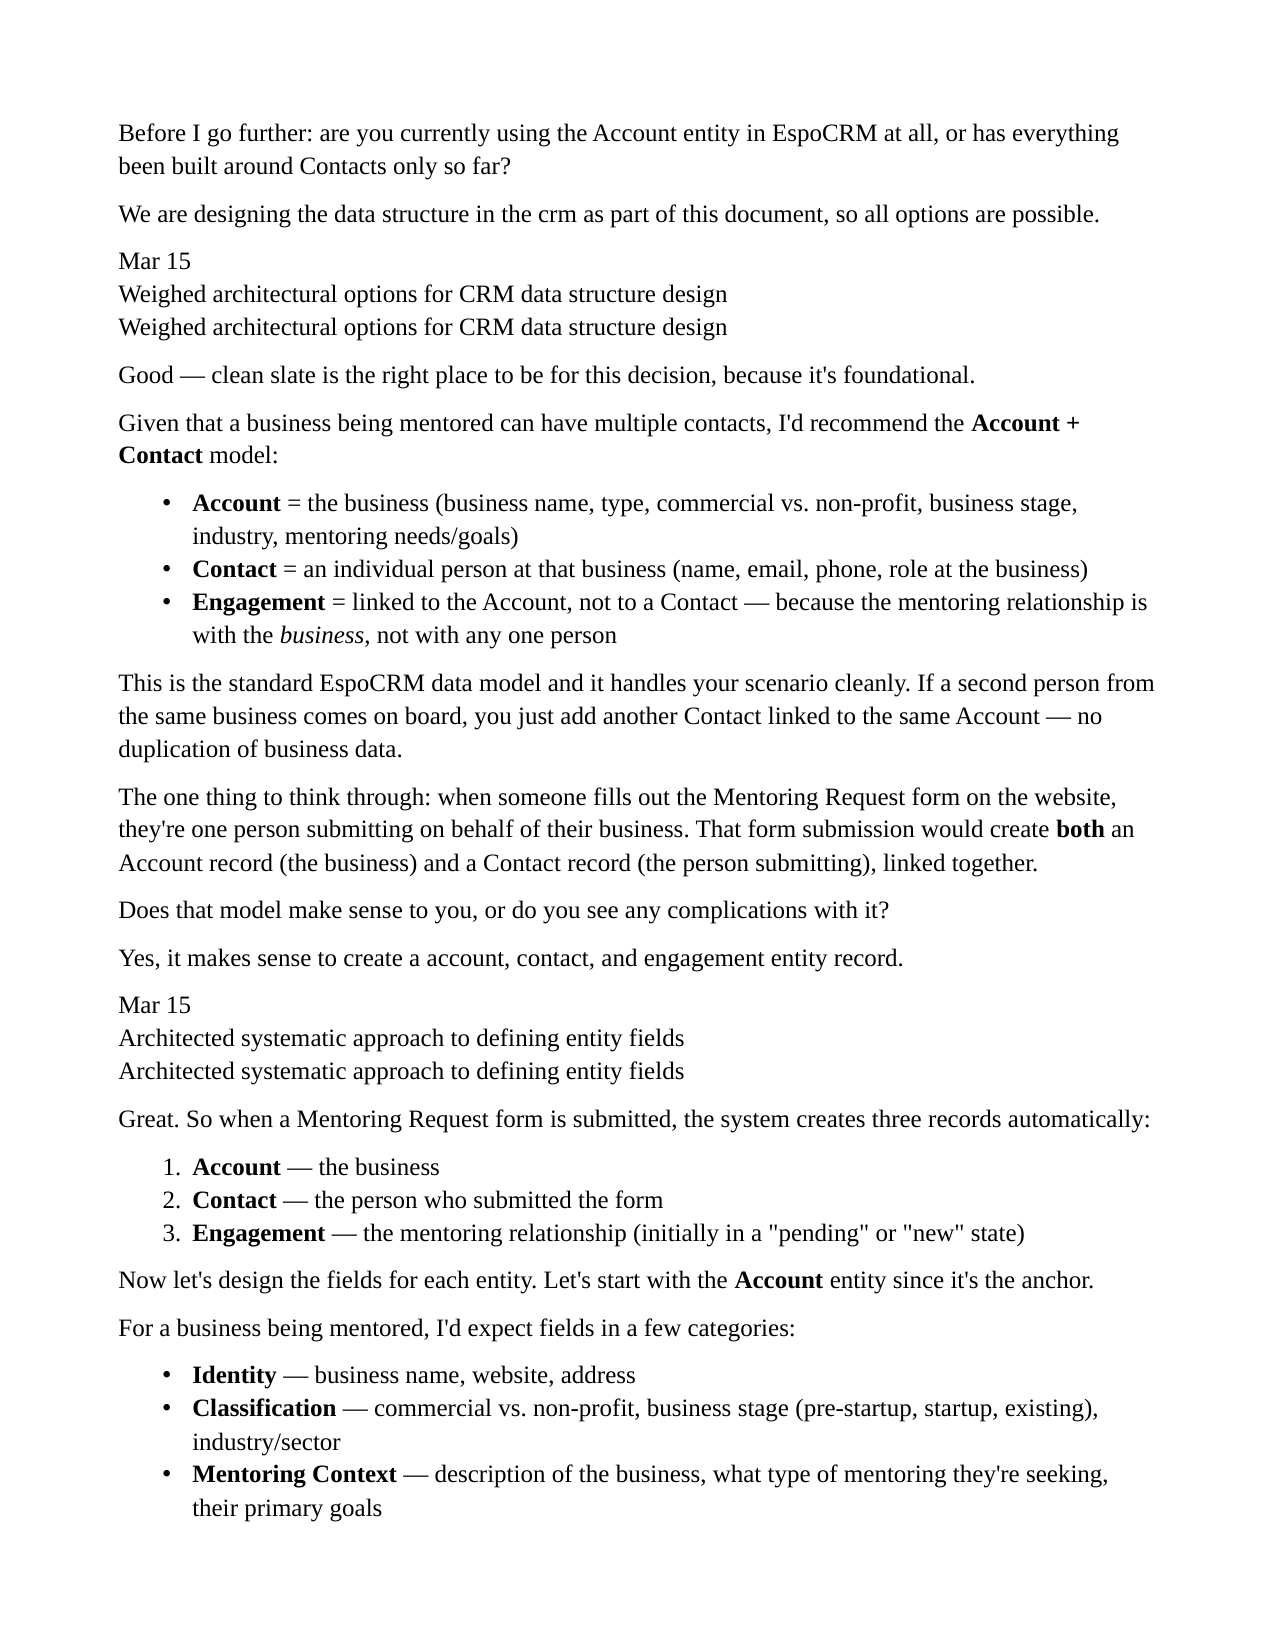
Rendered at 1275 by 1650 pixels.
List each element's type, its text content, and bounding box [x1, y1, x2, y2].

text For a business being mentored, I'd expect fields in a few categories: [118, 1313, 1157, 1342]
list Account = the business (business name, type, commercial vs. non-profit, business stage, industry, mentoring needs/goals) [162, 488, 1157, 550]
text Given that a business being mentored can have multiple contacts, I'd recommend the Account + Contact model: [118, 408, 1157, 469]
list Account — the business [162, 1152, 1157, 1180]
text The one thing to think through: when someone fills out the Mentoring Request form on the website, they're one person submitting on behalf of their business. That form submission would create both an Account record (the business) and a Contact record (the person submitting), linked together. [118, 782, 1157, 876]
text We are designing the data structure in the crm as part of this document, so all options are possible. [118, 199, 1157, 227]
list Mentoring Context — description of the business, what type of mentoring they're seeking, their primary goals [162, 1459, 1157, 1521]
list Engagement — the mentoring relationship (initially in a "pending" or "new" state) [162, 1218, 1157, 1246]
text Before I go further: are you currently using the Account entity in EspoCRM at all, or has everything been built around Contacts only so far? [118, 118, 1157, 180]
text Mar 15 [118, 990, 1157, 1019]
text Weighed architectural options for CRM data structure design [118, 312, 1157, 341]
text Mar 15 [118, 246, 1157, 275]
list Classification — commercial vs. non-profit, business stage (pre-startup, startup, existing), industry/sector [162, 1393, 1157, 1455]
text Good — clean slate is the right place to be for this decision, because it's foundational. [118, 360, 1157, 389]
text Weighed architectural options for CRM data structure design [118, 279, 1157, 308]
list Identity — business name, website, address [162, 1361, 1157, 1389]
text Yes, it makes sense to create a account, contact, and engagement entity record. [118, 943, 1157, 972]
list Contact — the person who submitted the form [162, 1185, 1157, 1213]
list Contact = an individual person at that business (name, email, phone, role at the business) [162, 554, 1157, 583]
text Architected systematic approach to defining entity fields [118, 1056, 1157, 1085]
text Does that model make sense to you, or do you see any complications with it? [118, 895, 1157, 924]
text This is the standard EspoCRM data model and it handles your scenario cleanly. If a second person from the same business comes on board, you just add another Contact linked to the same Account — no duplication of business data. [118, 668, 1157, 763]
text Great. So when a Mentoring Request form is submitted, the system creates three records automatically: [118, 1104, 1157, 1133]
text Architected systematic approach to defining entity fields [118, 1023, 1157, 1052]
text Now let's design the fields for each entity. Let's start with the Account entity since it's the anchor. [118, 1265, 1157, 1294]
list Engagement = linked to the Account, not to a Contact — because the mentoring relationship is with the business, not with any one person [162, 587, 1157, 649]
